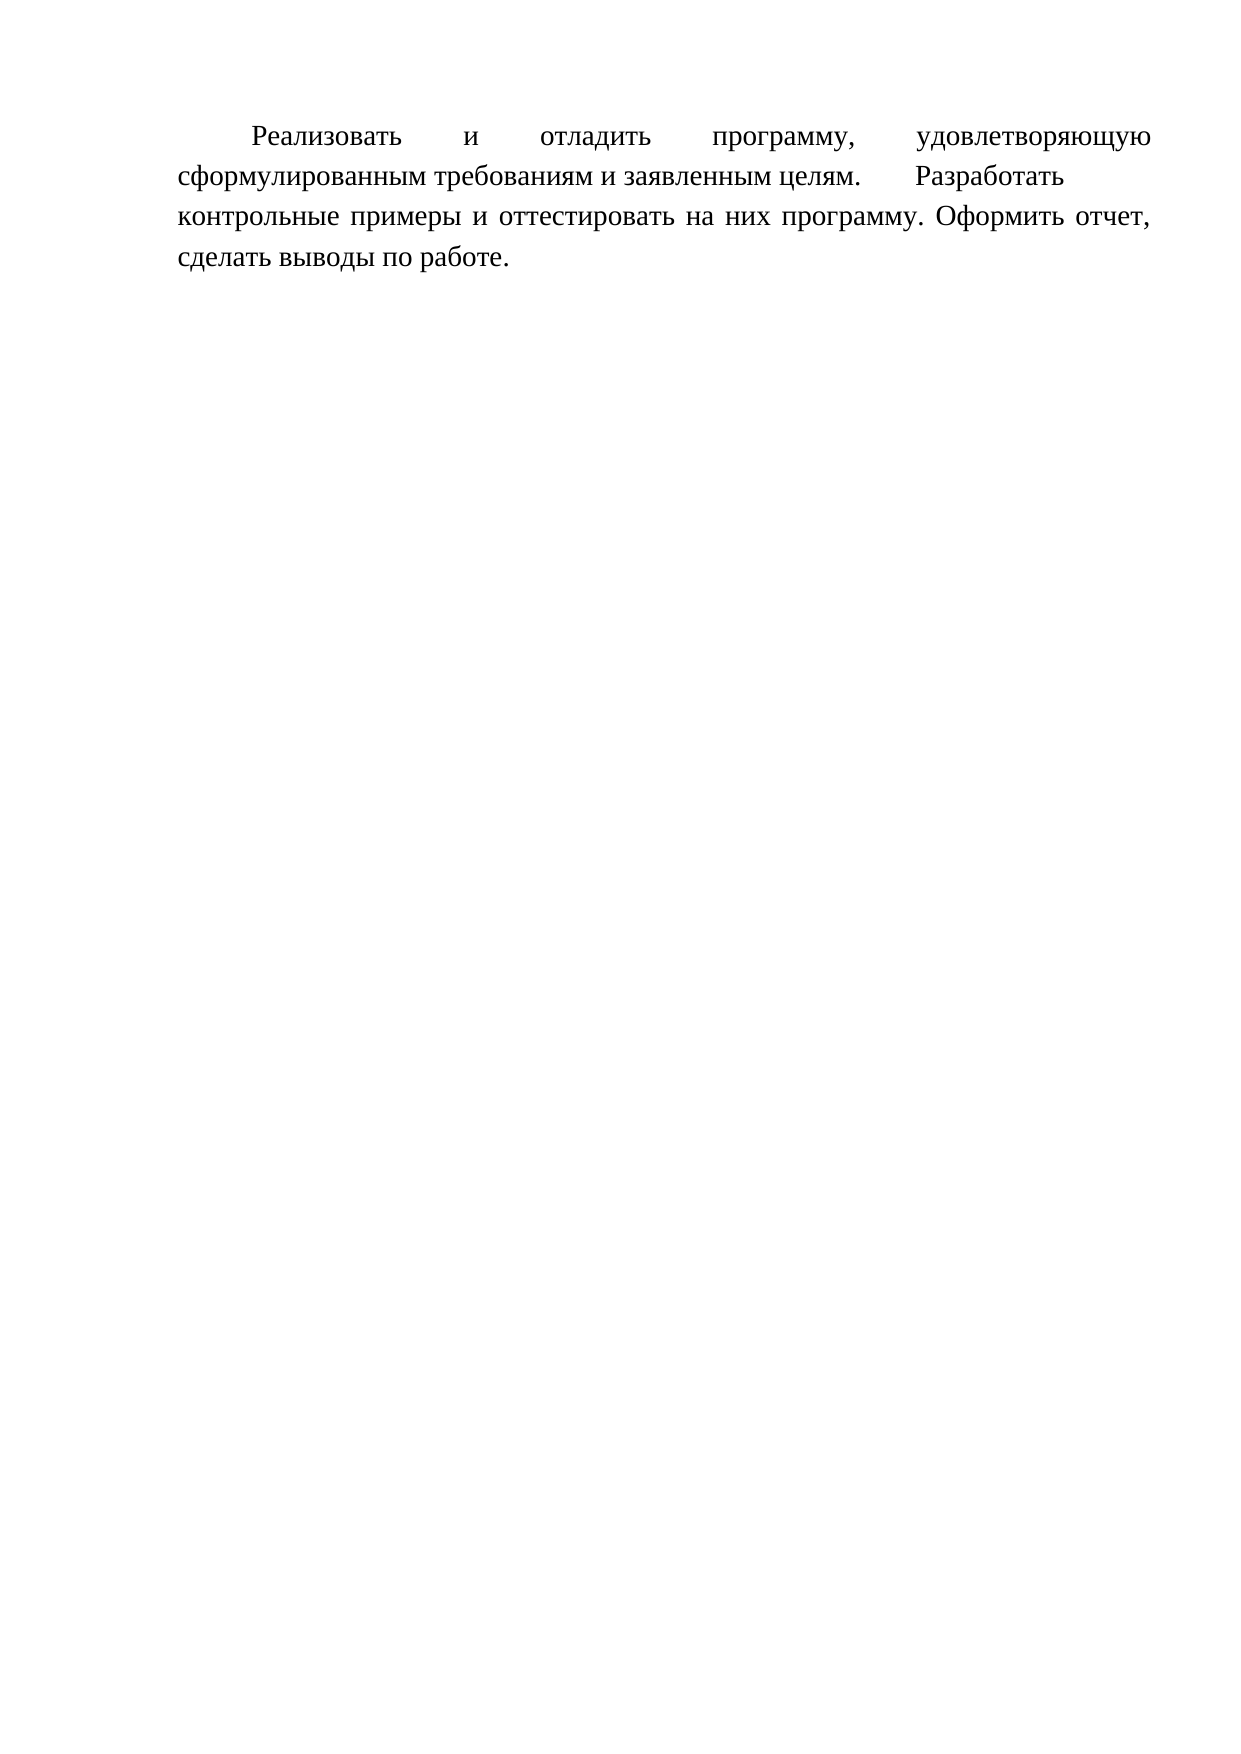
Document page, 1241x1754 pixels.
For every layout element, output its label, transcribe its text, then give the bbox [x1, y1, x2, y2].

text Реализовать и отладить программу, удовлетворяющую сформулированным требованиям и заявленным целям. Разработать контрольные примеры и оттестировать на них программу. Оформить отчет, сделать выводы по работе. [177, 118, 1152, 272]
